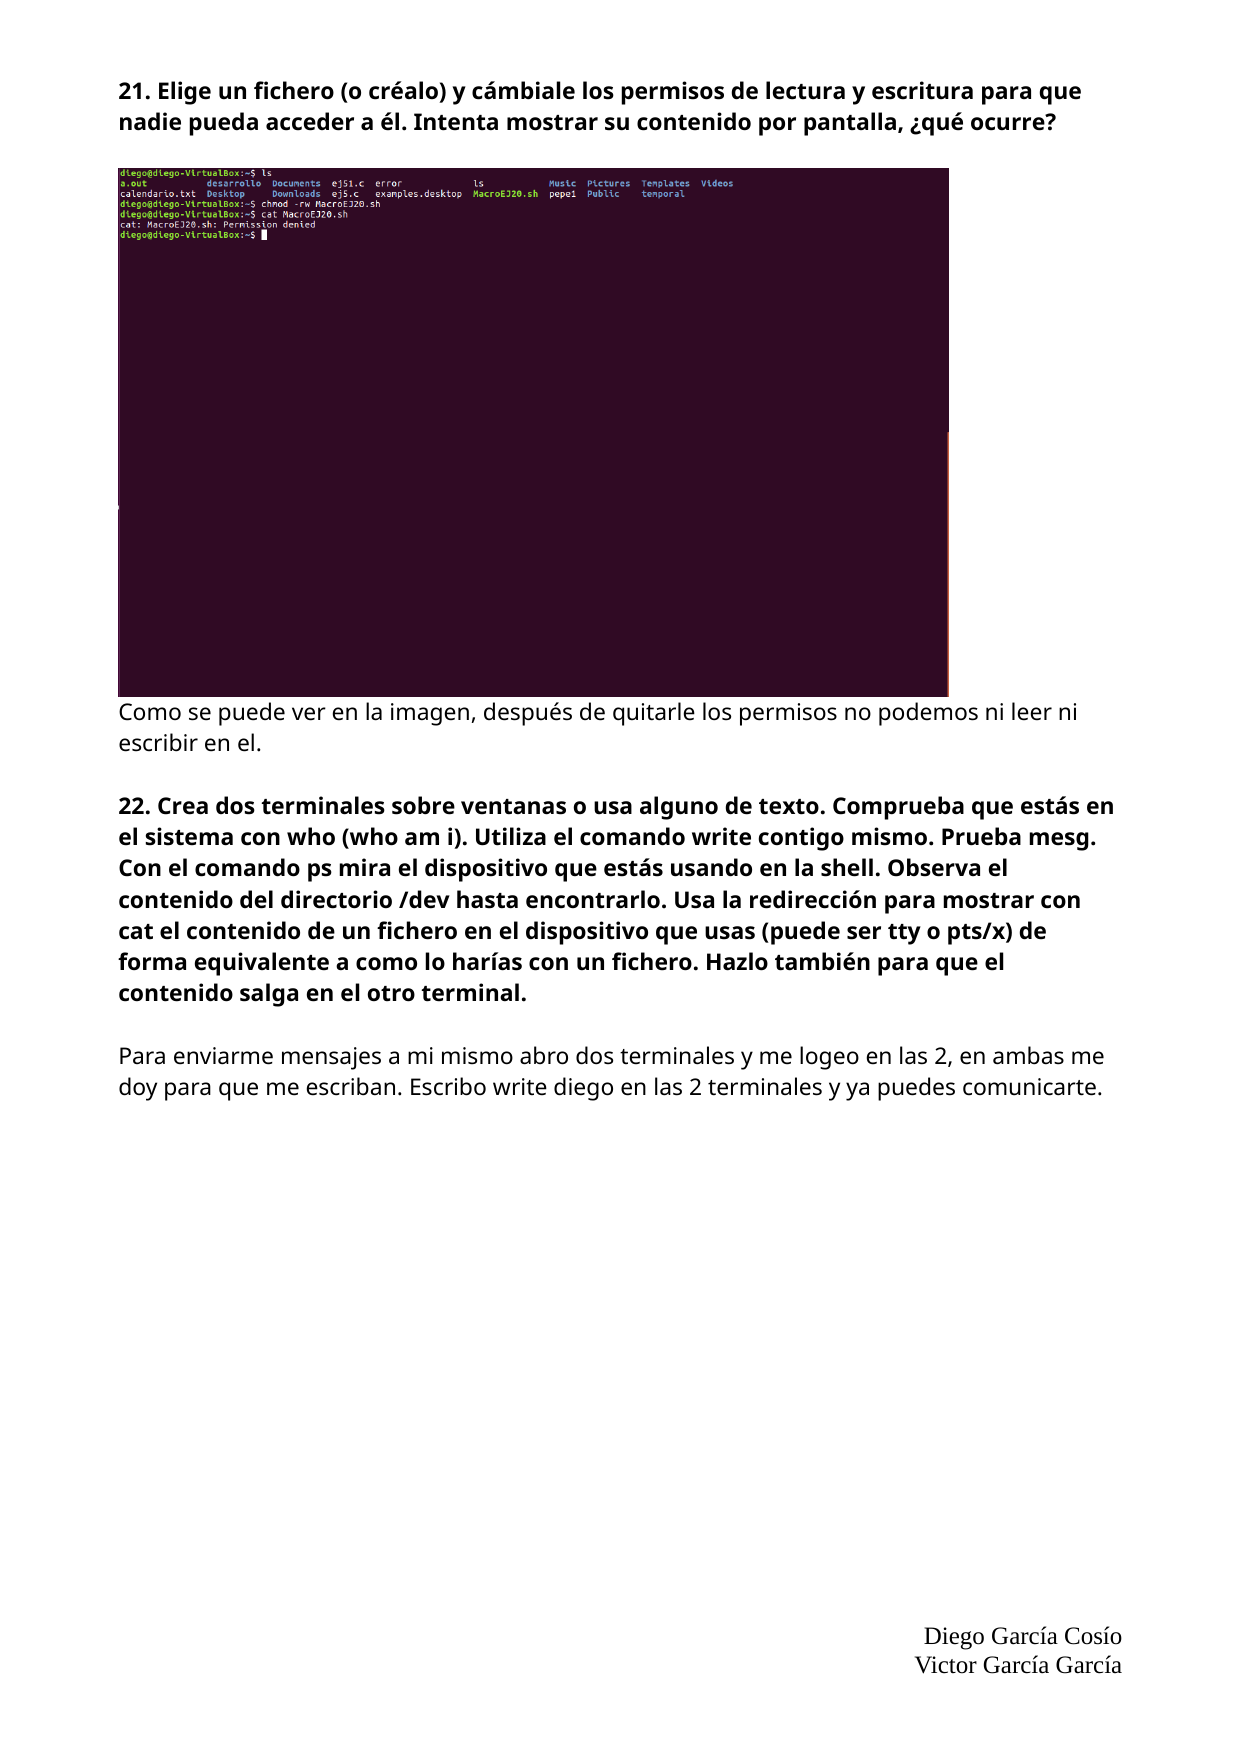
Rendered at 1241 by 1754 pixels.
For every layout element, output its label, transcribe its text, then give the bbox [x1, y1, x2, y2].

text Como se puede ver en la imagen, después de quitarle los permisos no podemos ni leer ni escribir en el. [118, 696, 1122, 759]
text 22. Crea dos terminales sobre ventanas o usa alguno de texto. Comprueba que estás en el sistema con who (who am i). Utiliza el comando write contigo mismo. Prueba mesg. Con el comando ps mira el dispositivo que estás usando en la shell. Observa el contenido del directorio /dev hasta encontrarlo. Usa la redirección para mostrar con cat el contenido de un fichero en el dispositivo que usas (puede ser tty o pts/x) de forma equivalente a como lo harías con un fichero. Hazlo también para que el contenido salga en el otro terminal. [118, 790, 1122, 1009]
text Para enviarme mensajes a mi mismo abro dos terminales y me logeo en las 2, en ambas me doy para que me escriban. Escribo write diego en las 2 terminales y ya puedes comunicarte. [118, 1040, 1122, 1102]
text 21. Elige un fichero (o créalo) y cámbiale los permisos de lectura y escritura para que nadie pueda acceder a él. Intenta mostrar su contenido por pantalla, ¿qué ocurre? [118, 75, 1122, 137]
